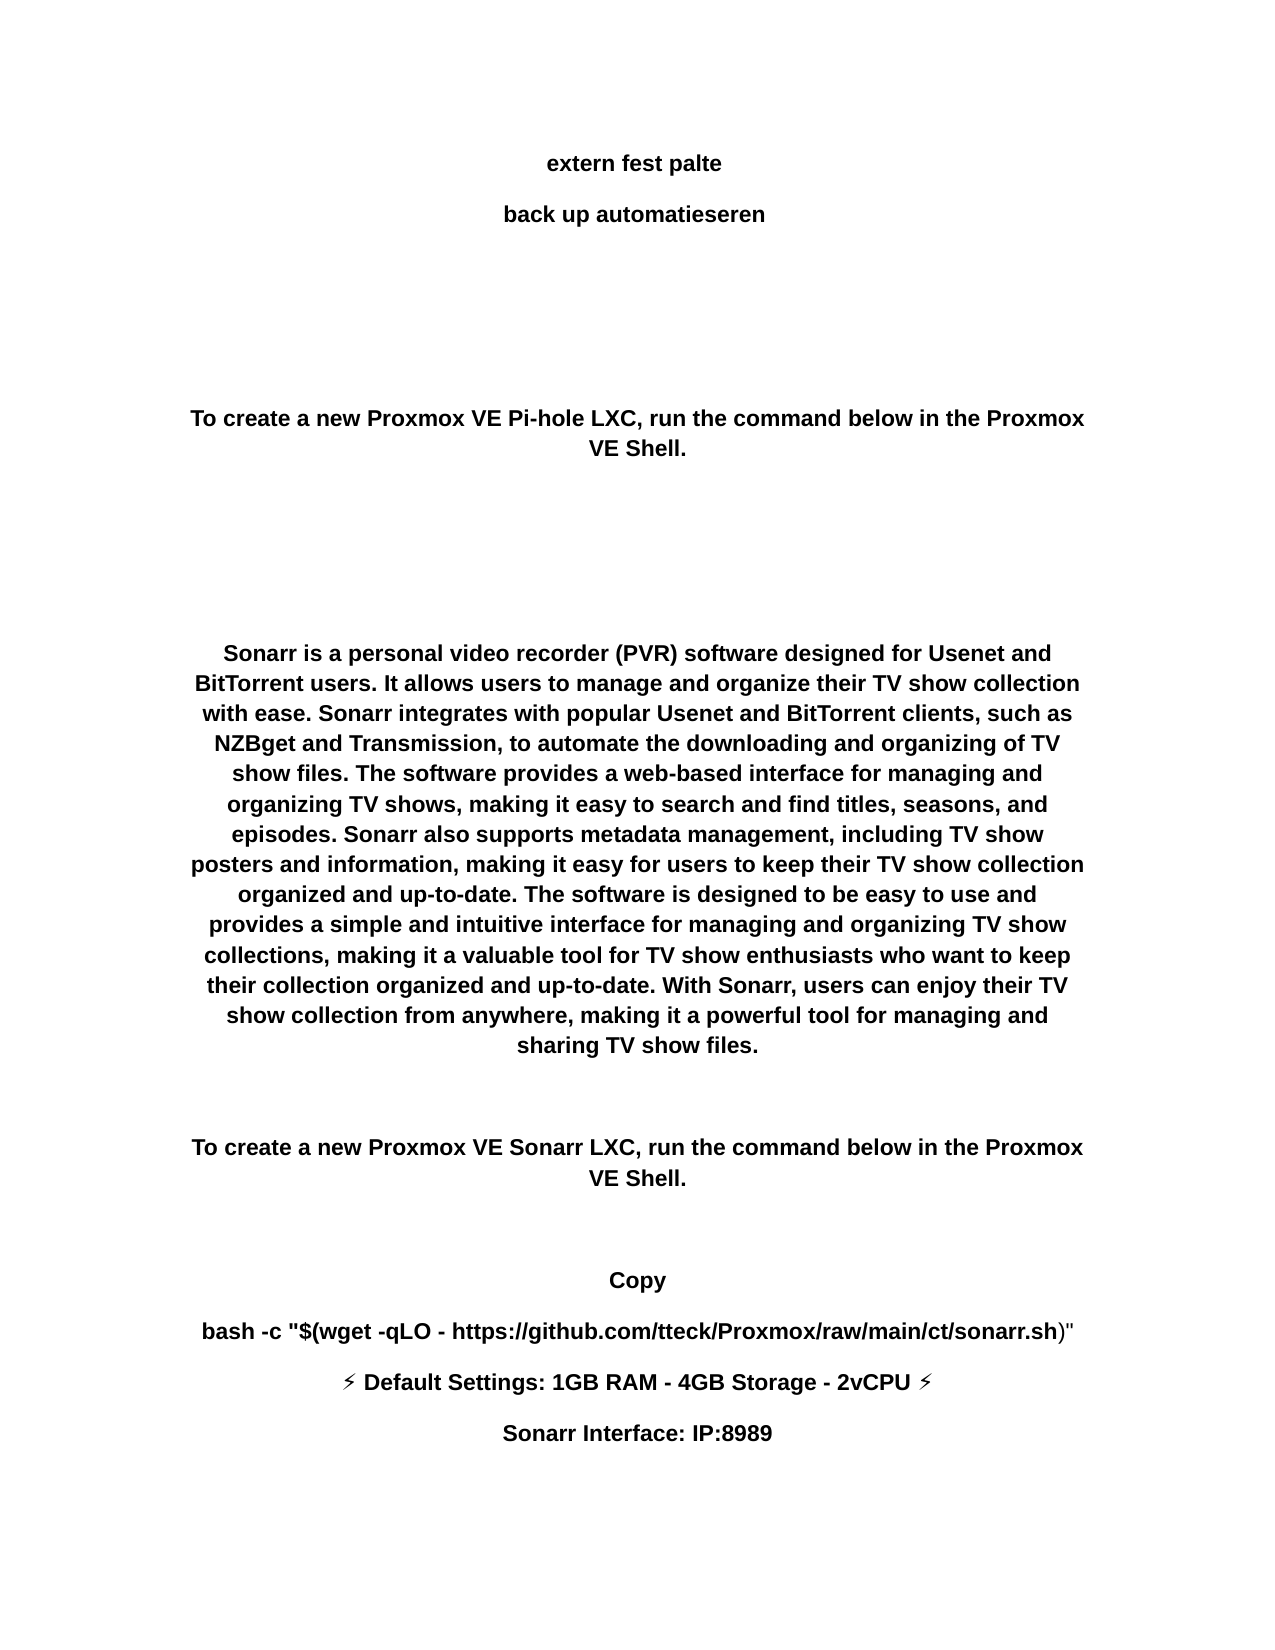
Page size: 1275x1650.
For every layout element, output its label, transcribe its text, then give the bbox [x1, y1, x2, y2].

text bash -c "$(wget -qLO - https://github.com/tteck/Proxmox/raw/main/ct/sonarr.sh)" [187, 1318, 1087, 1344]
text back up automatieseren [187, 201, 1087, 227]
text extern fest palte [187, 150, 1087, 176]
text Copy [187, 1267, 1087, 1293]
text Sonarr Interface: IP:8989 [187, 1420, 1087, 1446]
text To create a new Proxmox VE Pi-hole LXC, run the command below in the Proxmox VE Shell. [187, 405, 1087, 462]
text Sonarr is a personal video recorder (PVR) software designed for Usenet and BitTorrent users. It allows users to manage and organize their TV show collection with ease. Sonarr integrates with popular Usenet and BitTorrent clients, such as NZBget and Transmission, to automate the downloading and organizing of TV show files. The software provides a web-based interface for managing and organizing TV shows, making it easy to search and find titles, seasons, and episodes. Sonarr also supports metadata management, including TV show posters and information, making it easy for users to keep their TV show collection organized and up-to-date. The software is designed to be easy to use and provides a simple and intuitive interface for managing and organizing TV show collections, making it a valuable tool for TV show enthusiasts who want to keep their collection organized and up-to-date. With Sonarr, users can enjoy their TV show collection from anywhere, making it a powerful tool for managing and sharing TV show files. [187, 639, 1087, 1059]
text To create a new Proxmox VE Sonarr LXC, run the command below in the Proxmox VE Shell. [187, 1134, 1087, 1191]
text ⚡ Default Settings: 1GB RAM - 4GB Storage - 2vCPU ⚡ [187, 1369, 1087, 1395]
